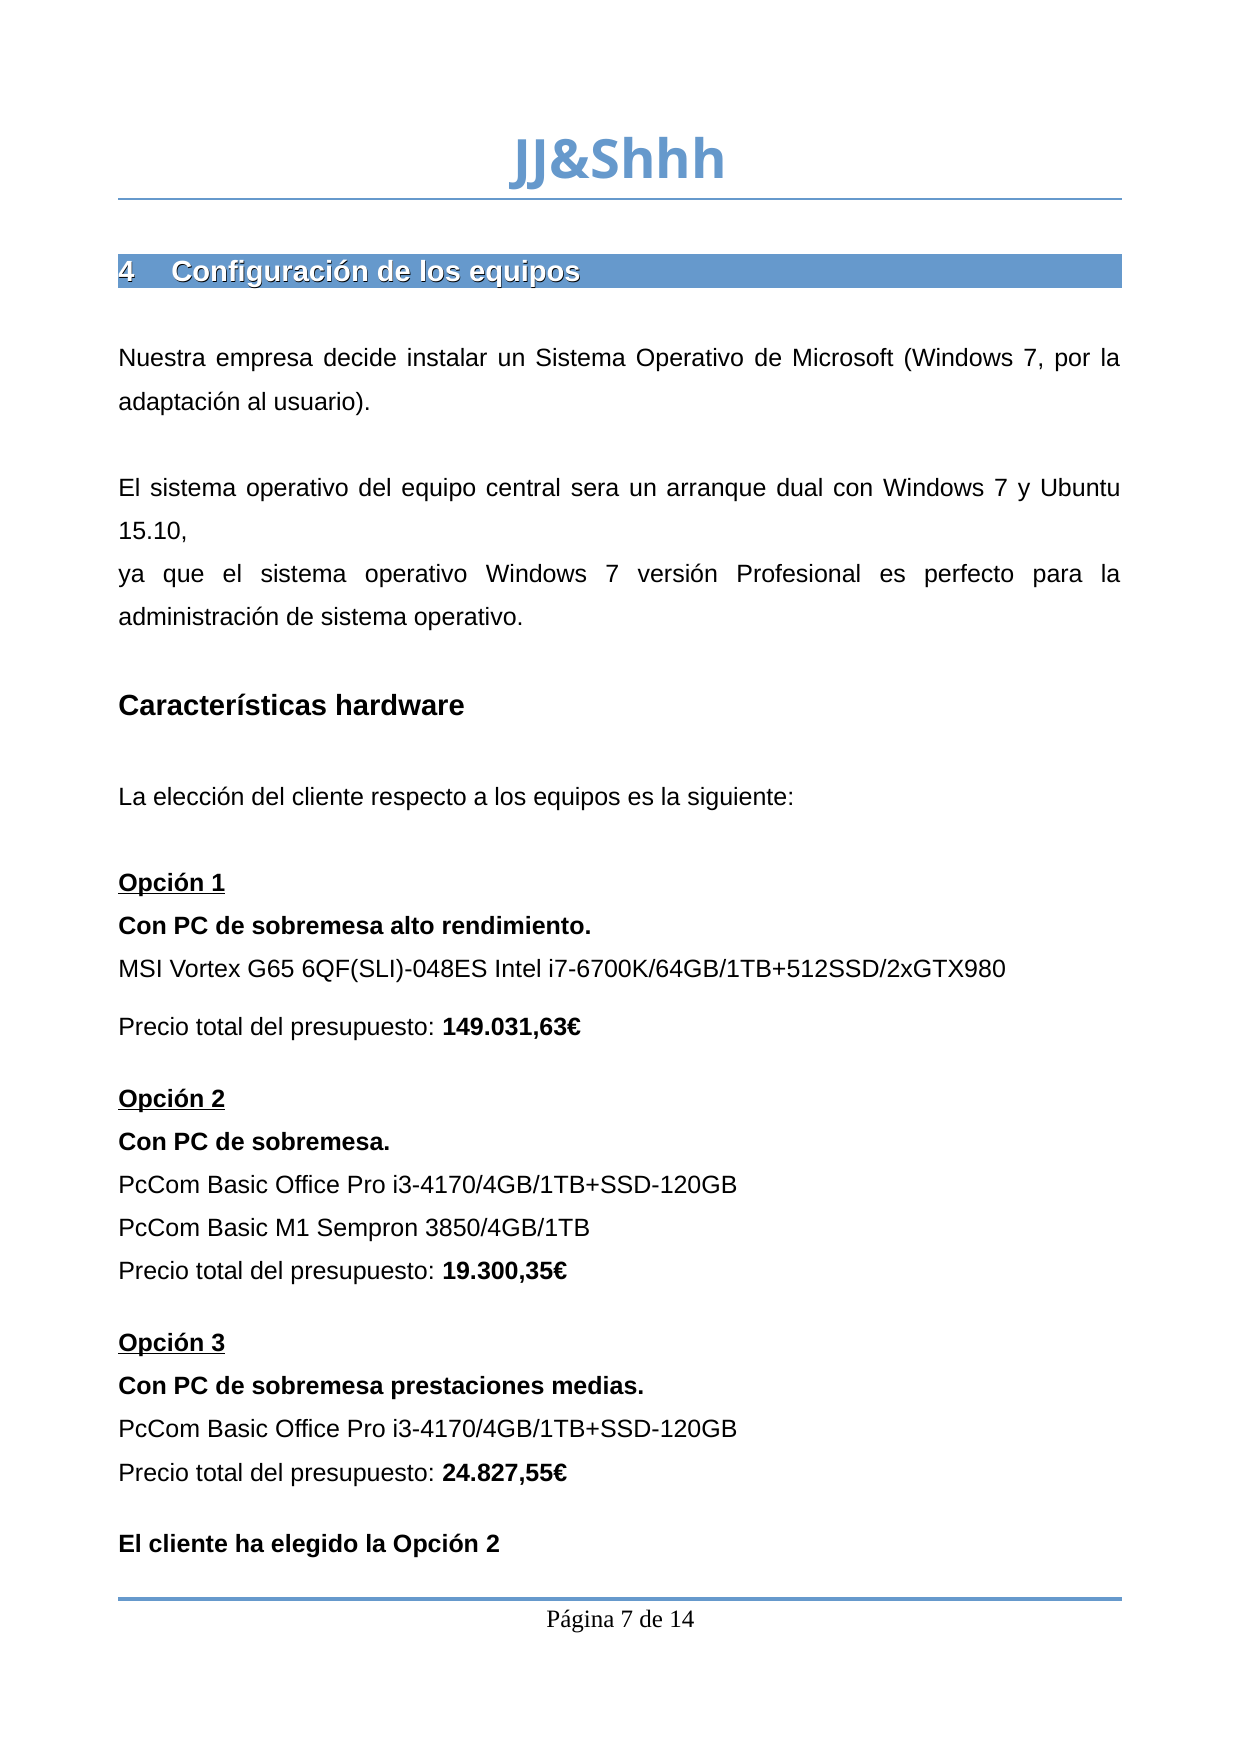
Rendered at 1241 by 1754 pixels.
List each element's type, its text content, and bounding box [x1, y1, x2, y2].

text Características hardware [118, 688, 1122, 722]
text El cliente ha elegido la Opción 2 [118, 1529, 1122, 1558]
text ya que el sistema operativo Windows 7 versión Profesional es perfecto para la administración de sistema operativo. [118, 559, 1122, 631]
text Opción 3 [118, 1328, 1122, 1357]
text Nuestra empresa decide instalar un Sistema Operativo de Microsoft (Windows 7, por la adaptación al usuario). [118, 343, 1122, 415]
text Precio total del presupuesto: 149.031,63€ [118, 1012, 1122, 1041]
text PcCom Basic Office Pro i3-4170/4GB/1TB+SSD-120GB [118, 1170, 1122, 1199]
text PcCom Basic Office Pro i3-4170/4GB/1TB+SSD-120GB [118, 1414, 1122, 1443]
text PcCom Basic M1 Sempron 3850/4GB/1TB [118, 1213, 1122, 1242]
text Precio total del presupuesto: 19.300,35€ [118, 1256, 1122, 1285]
text Opción 1 [118, 868, 1122, 897]
text La elección del cliente respecto a los equipos es la siguiente: [118, 782, 1122, 811]
text Con PC de sobremesa alto rendimiento. [118, 911, 1122, 940]
subtitle Configuración de los equipos [118, 254, 1122, 288]
text El sistema operativo del equipo central sera un arranque dual con Windows 7 y Ubuntu 15.10, [118, 473, 1122, 545]
text Con PC de sobremesa. [118, 1127, 1122, 1156]
text MSI Vortex G65 6QF(SLI)-048ES Intel i7-6700K/64GB/1TB+512SSD/2xGTX980 [118, 954, 1122, 983]
text Con PC de sobremesa prestaciones medias. [118, 1371, 1122, 1400]
text Precio total del presupuesto: 24.827,55€ [118, 1457, 1122, 1486]
text Opción 2 [118, 1084, 1122, 1112]
